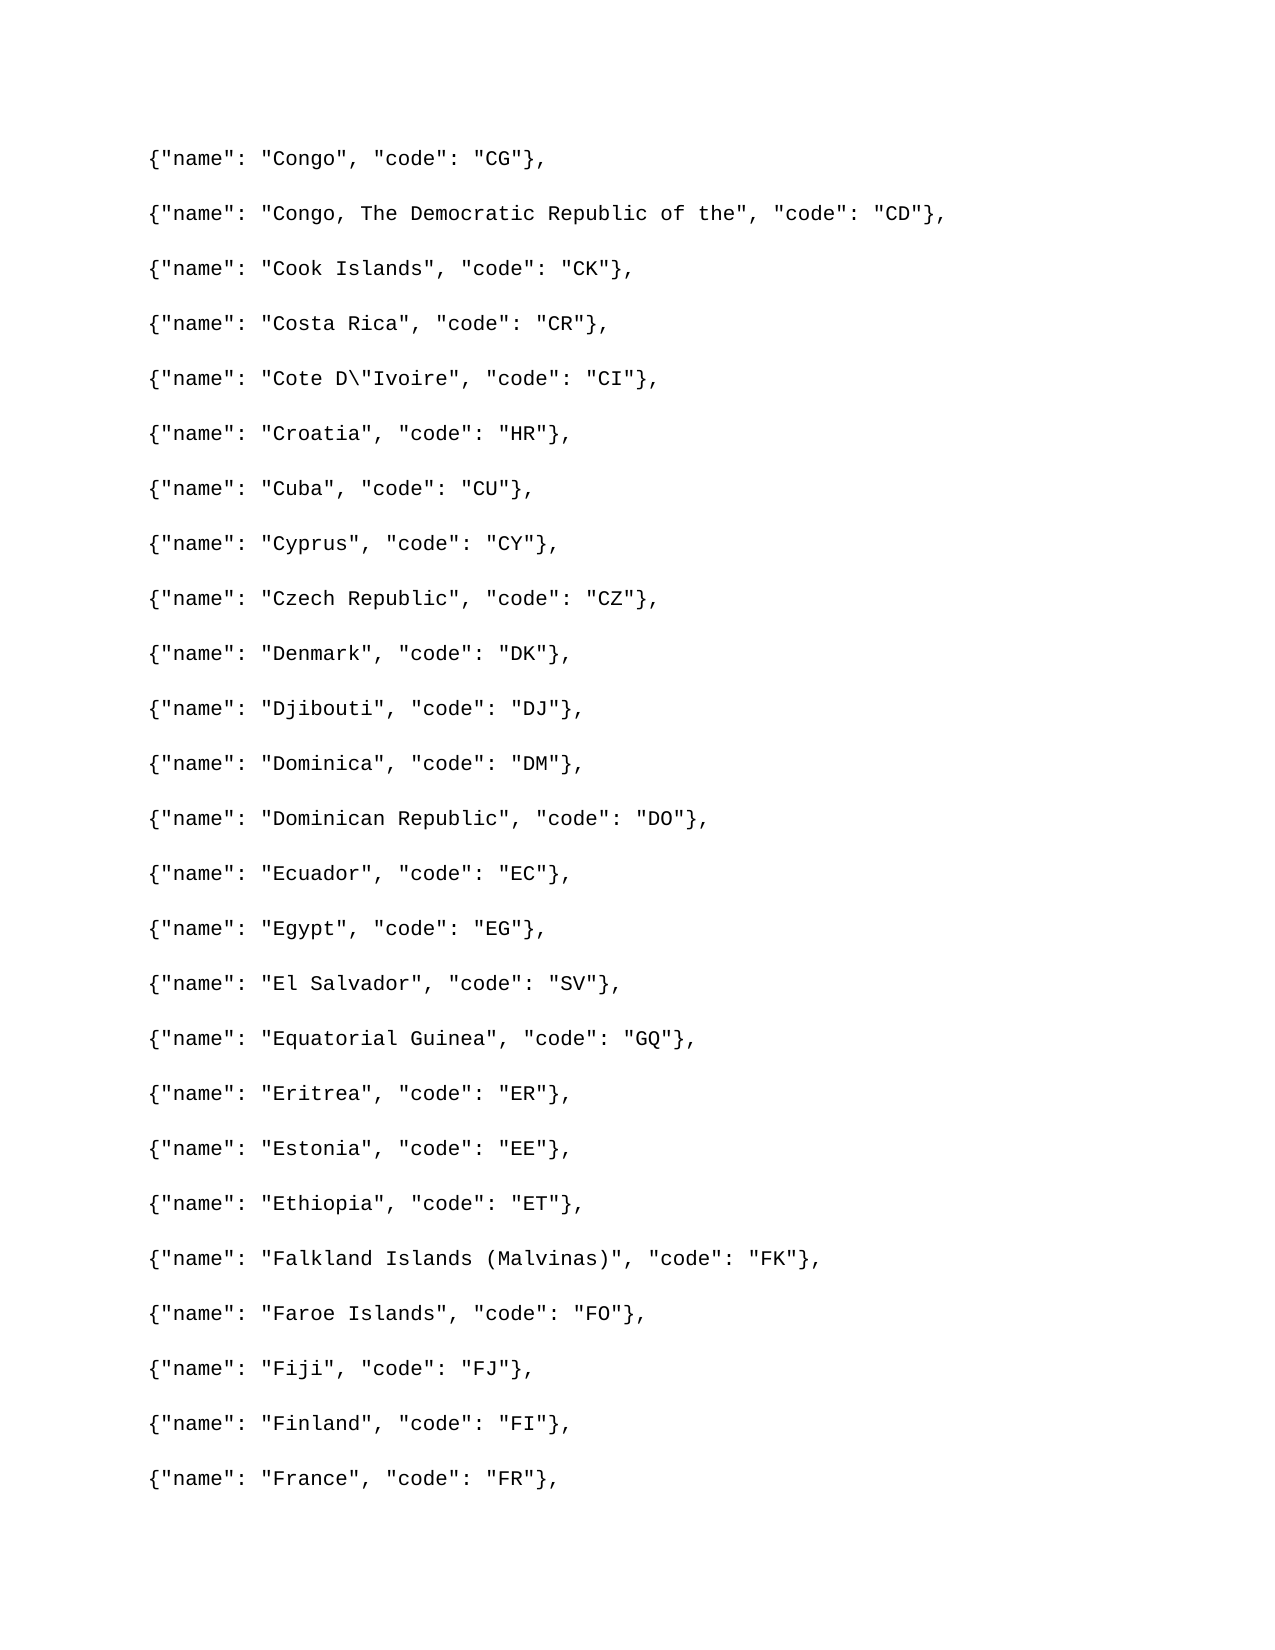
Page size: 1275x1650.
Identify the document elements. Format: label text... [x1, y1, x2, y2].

text {"name": "El Salvador", "code": "SV"}, [148, 973, 1127, 996]
text {"name": "Faroe Islands", "code": "FO"}, [148, 1303, 1127, 1326]
text {"name": "Equatorial Guinea", "code": "GQ"}, [148, 1028, 1127, 1051]
text {"name": "Congo", "code": "CG"}, [148, 148, 1127, 171]
text {"name": "Czech Republic", "code": "CZ"}, [148, 588, 1127, 611]
text {"name": "Dominica", "code": "DM"}, [148, 753, 1127, 776]
text {"name": "Cyprus", "code": "CY"}, [148, 533, 1127, 556]
text {"name": "Finland", "code": "FI"}, [148, 1413, 1127, 1436]
text {"name": "Ecuador", "code": "EC"}, [148, 863, 1127, 886]
text {"name": "Croatia", "code": "HR"}, [148, 423, 1127, 446]
text {"name": "Fiji", "code": "FJ"}, [148, 1358, 1127, 1381]
text {"name": "Congo, The Democratic Republic of the", "code": "CD"}, [148, 203, 1127, 226]
text {"name": "Djibouti", "code": "DJ"}, [148, 698, 1127, 721]
text {"name": "Denmark", "code": "DK"}, [148, 643, 1127, 666]
text {"name": "France", "code": "FR"}, [148, 1468, 1127, 1491]
text {"name": "Falkland Islands (Malvinas)", "code": "FK"}, [148, 1248, 1127, 1271]
text {"name": "Cote D\"Ivoire", "code": "CI"}, [148, 368, 1127, 391]
text {"name": "Costa Rica", "code": "CR"}, [148, 313, 1127, 336]
text {"name": "Eritrea", "code": "ER"}, [148, 1083, 1127, 1106]
text {"name": "Estonia", "code": "EE"}, [148, 1138, 1127, 1161]
text {"name": "Cook Islands", "code": "CK"}, [148, 258, 1127, 281]
text {"name": "Dominican Republic", "code": "DO"}, [148, 808, 1127, 831]
text {"name": "Egypt", "code": "EG"}, [148, 918, 1127, 941]
text {"name": "Cuba", "code": "CU"}, [148, 478, 1127, 501]
text {"name": "Ethiopia", "code": "ET"}, [148, 1193, 1127, 1216]
